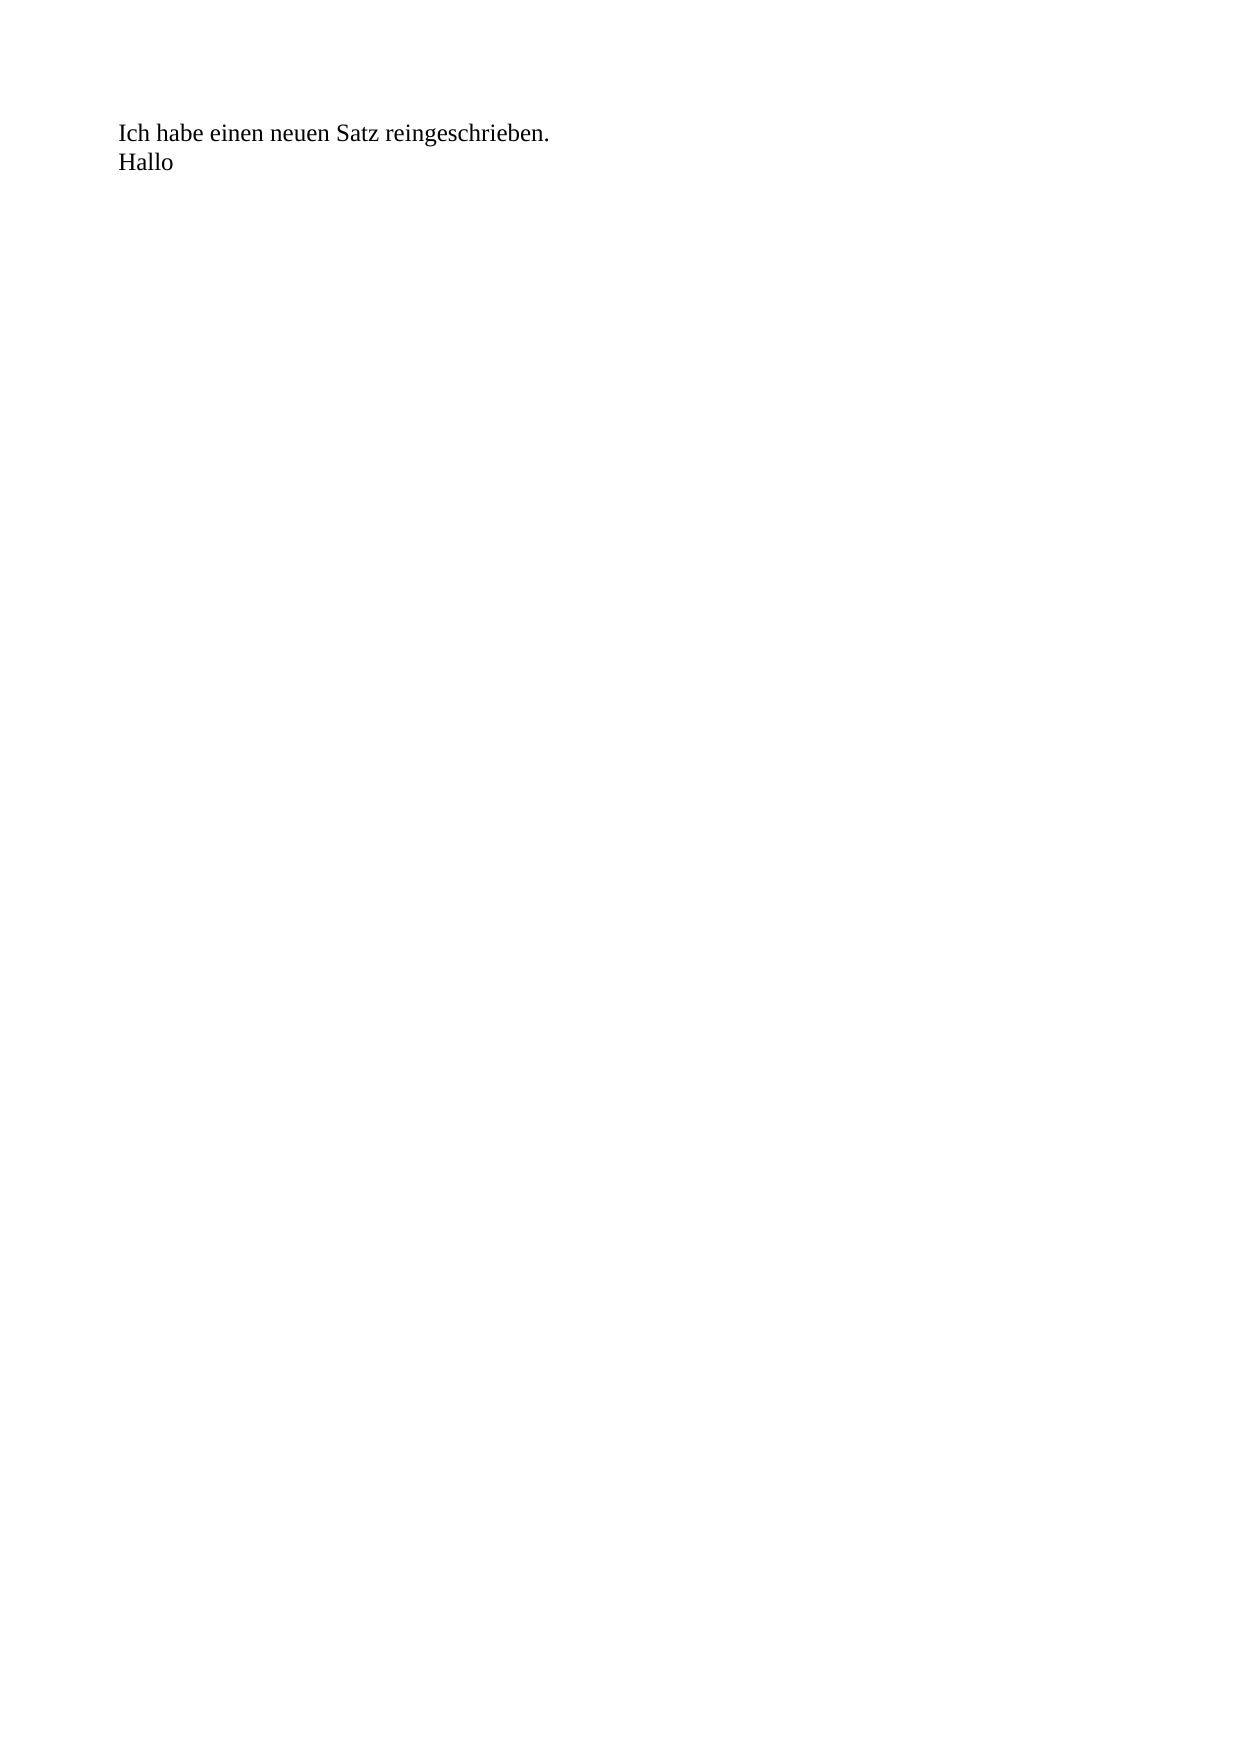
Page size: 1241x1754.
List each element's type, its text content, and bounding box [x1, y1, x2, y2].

text Hallo [118, 147, 1122, 176]
text Ich habe einen neuen Satz reingeschrieben. [118, 118, 1122, 147]
